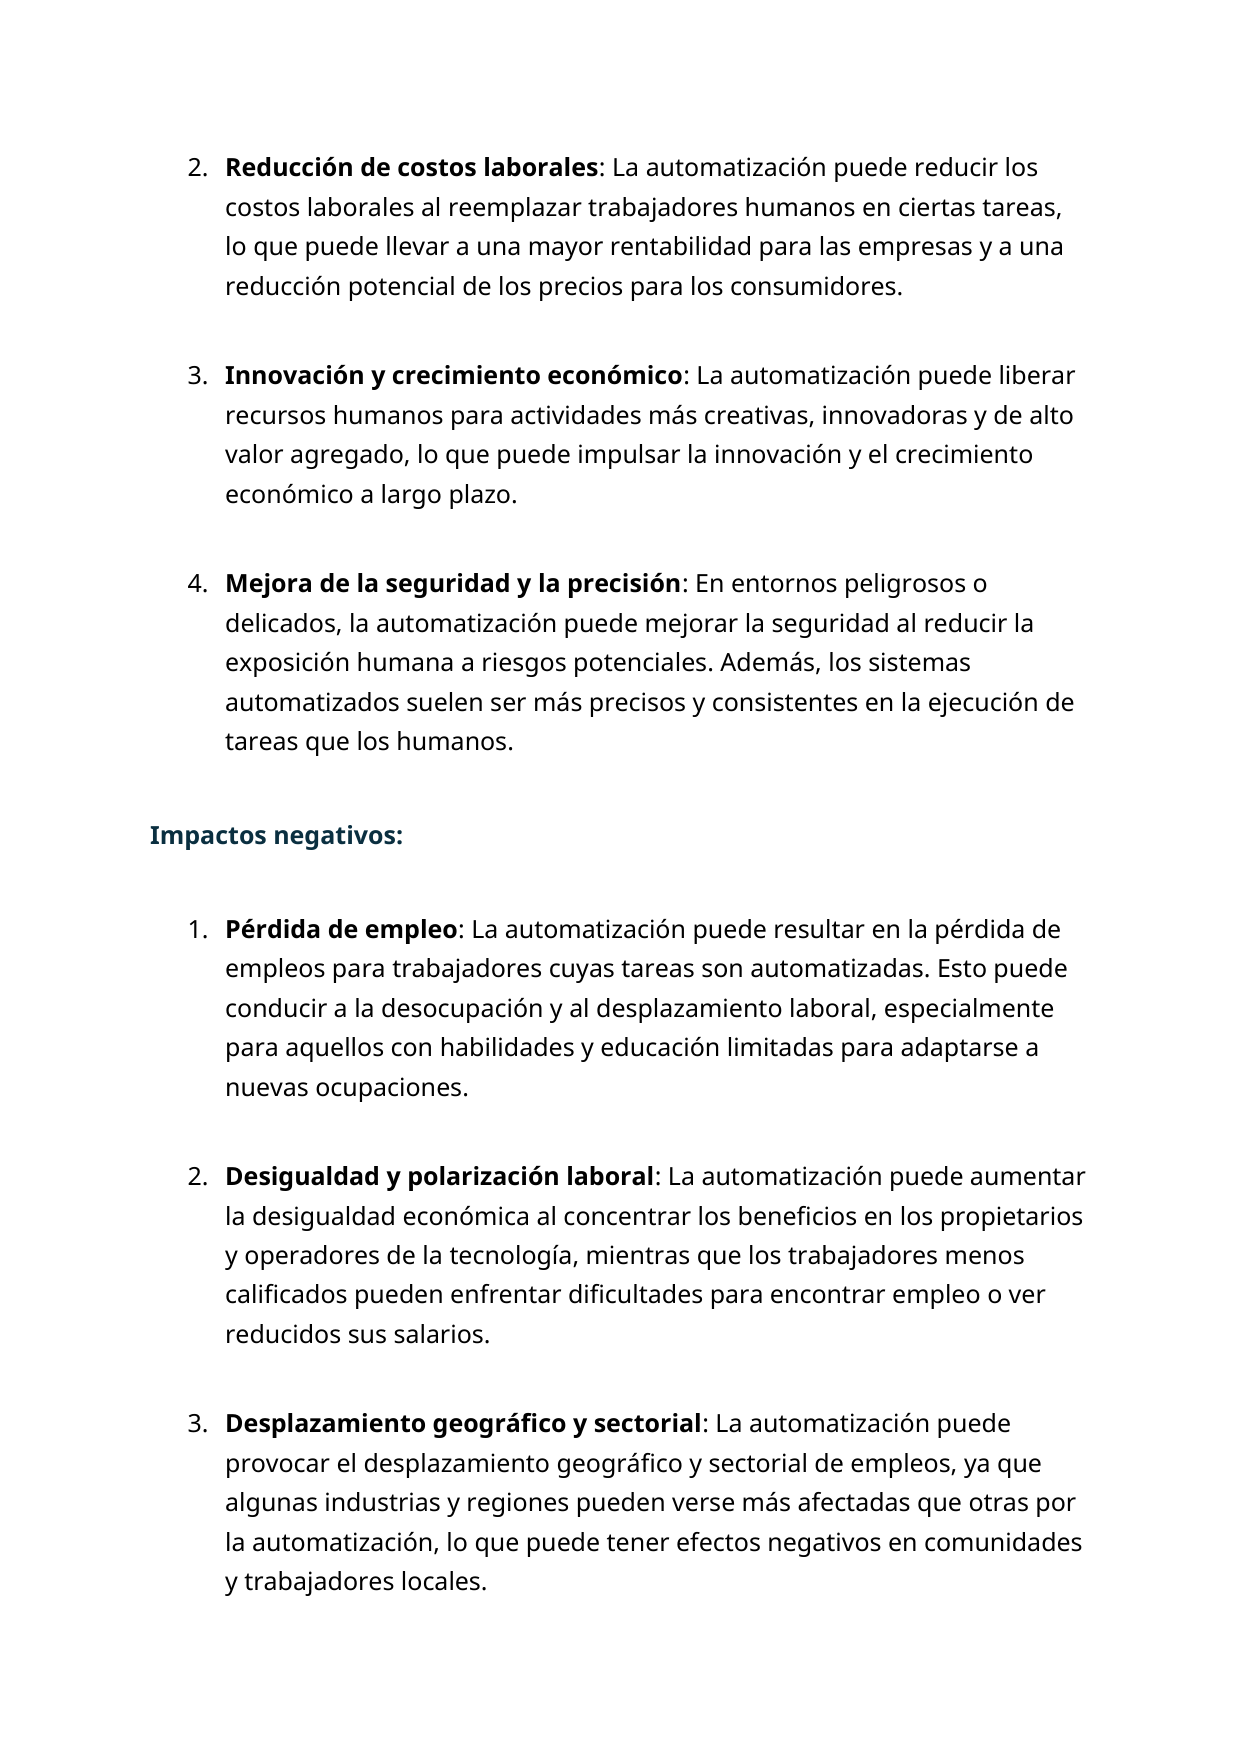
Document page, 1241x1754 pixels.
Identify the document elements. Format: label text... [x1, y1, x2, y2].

subtitle Impactos negativos: [150, 817, 1090, 852]
list Reducción de costos laborales: La automatización puede reducir los costos laborales al reemplazar trabajadores humanos en ciertas tareas, lo que puede llevar a una mayor rentabilidad para las empresas y a una reducción potencial de los precios para los consumidores. [187, 150, 1090, 302]
list Desigualdad y polarización laboral: La automatización puede aumentar la desigualdad económica al concentrar los beneficios en los propietarios y operadores de la tecnología, mientras que los trabajadores menos calificados pueden enfrentar dificultades para encontrar empleo o ver reducidos sus salarios. [187, 1159, 1090, 1351]
list Innovación y crecimiento económico: La automatización puede liberar recursos humanos para actividades más creativas, innovadoras y de alto valor agregado, lo que puede impulsar la innovación y el crecimiento económico a largo plazo. [187, 358, 1090, 510]
list Mejora de la seguridad y la precisión: En entornos peligrosos o delicados, la automatización puede mejorar la seguridad al reducir la exposición humana a riesgos potenciales. Además, los sistemas automatizados suelen ser más precisos y consistentes en la ejecución de tareas que los humanos. [187, 566, 1090, 758]
list Pérdida de empleo: La automatización puede resultar en la pérdida de empleos para trabajadores cuyas tareas son automatizadas. Esto puede conducir a la desocupación y al desplazamiento laboral, especialmente para aquellos con habilidades y educación limitadas para adaptarse a nuevas ocupaciones. [187, 911, 1090, 1103]
list Desplazamiento geográfico y sectorial: La automatización puede provocar el desplazamiento geográfico y sectorial de empleos, ya que algunas industrias y regiones pueden verse más afectadas que otras por la automatización, lo que puede tener efectos negativos en comunidades y trabajadores locales. [187, 1406, 1090, 1598]
